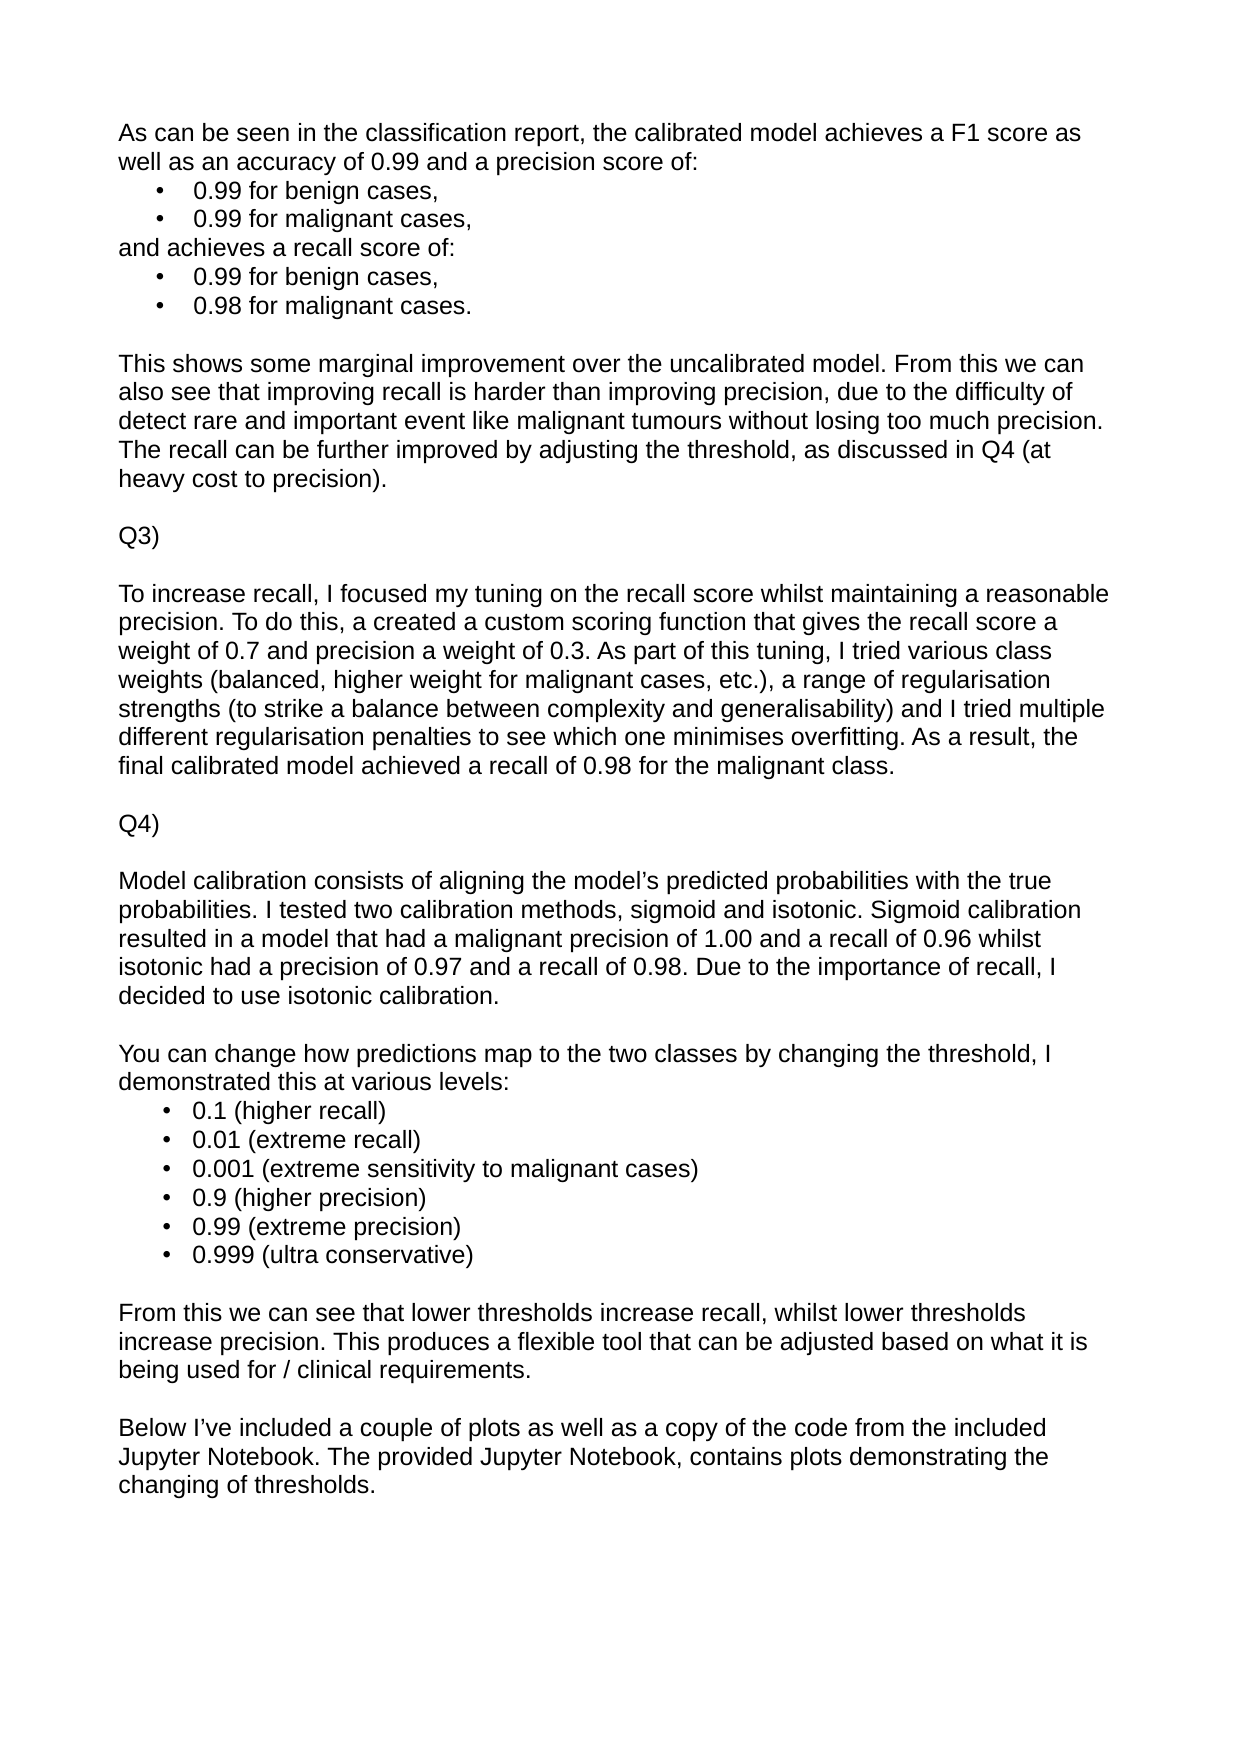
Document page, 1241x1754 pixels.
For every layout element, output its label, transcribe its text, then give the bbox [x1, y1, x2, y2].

text You can change how predictions map to the two classes by changing the threshold, I demonstrated this at various levels: [118, 1038, 1122, 1096]
list 0.001 (extreme sensitivity to malignant cases) [162, 1154, 1122, 1183]
text This shows some marginal improvement over the uncalibrated model. From this we can also see that improving recall is harder than improving precision, due to the difficulty of detect rare and important event like malignant tumours without losing too much precision. The recall can be further improved by adjusting the threshold, as discussed in Q4 (at heavy cost to precision). [118, 348, 1122, 492]
list 0.9 (higher precision) [162, 1183, 1122, 1211]
text and achieves a recall score of: [118, 233, 1122, 262]
text From this we can see that lower thresholds increase recall, whilst lower thresholds increase precision. This produces a flexible tool that can be adjusted based on what it is being used for / clinical requirements. [118, 1298, 1122, 1384]
text To increase recall, I focused my tuning on the recall score whilst maintaining a reasonable precision. To do this, a created a custom scoring function that gives the recall score a weight of 0.7 and precision a weight of 0.3. As part of this tuning, I tried various class weights (balanced, higher weight for malignant cases, etc.), a range of regularisation strengths (to strike a balance between complexity and generalisability) and I tried multiple different regularisation penalties to see which one minimises overfitting. As a result, the final calibrated model achieved a recall of 0.98 for the malignant class. [118, 578, 1122, 780]
list 0.98 for malignant cases. [156, 291, 1122, 320]
text As can be seen in the classification report, the calibrated model achieves a F1 score as well as an accuracy of 0.99 and a precision score of: [118, 118, 1122, 176]
text Below I’ve included a couple of plots as well as a copy of the code from the included Jupyter Notebook. The provided Jupyter Notebook, contains plots demonstrating the changing of thresholds. [118, 1413, 1122, 1499]
list 0.01 (extreme recall) [162, 1125, 1122, 1154]
text Q4) [118, 808, 1122, 837]
list 0.1 (higher recall) [162, 1096, 1122, 1125]
text Model calibration consists of aligning the model’s predicted probabilities with the true probabilities. I tested two calibration methods, sigmoid and isotonic. Sigmoid calibration resulted in a model that had a malignant precision of 1.00 and a recall of 0.96 whilst isotonic had a precision of 0.97 and a recall of 0.98. Due to the importance of recall, I decided to use isotonic calibration. [118, 866, 1122, 1010]
list 0.99 for benign cases, [156, 262, 1122, 291]
list 0.99 for malignant cases, [156, 204, 1122, 233]
list 0.99 (extreme precision) [162, 1211, 1122, 1240]
text Q3) [118, 521, 1122, 550]
list 0.99 for benign cases, [156, 176, 1122, 204]
list 0.999 (ultra conservative) [162, 1240, 1122, 1269]
